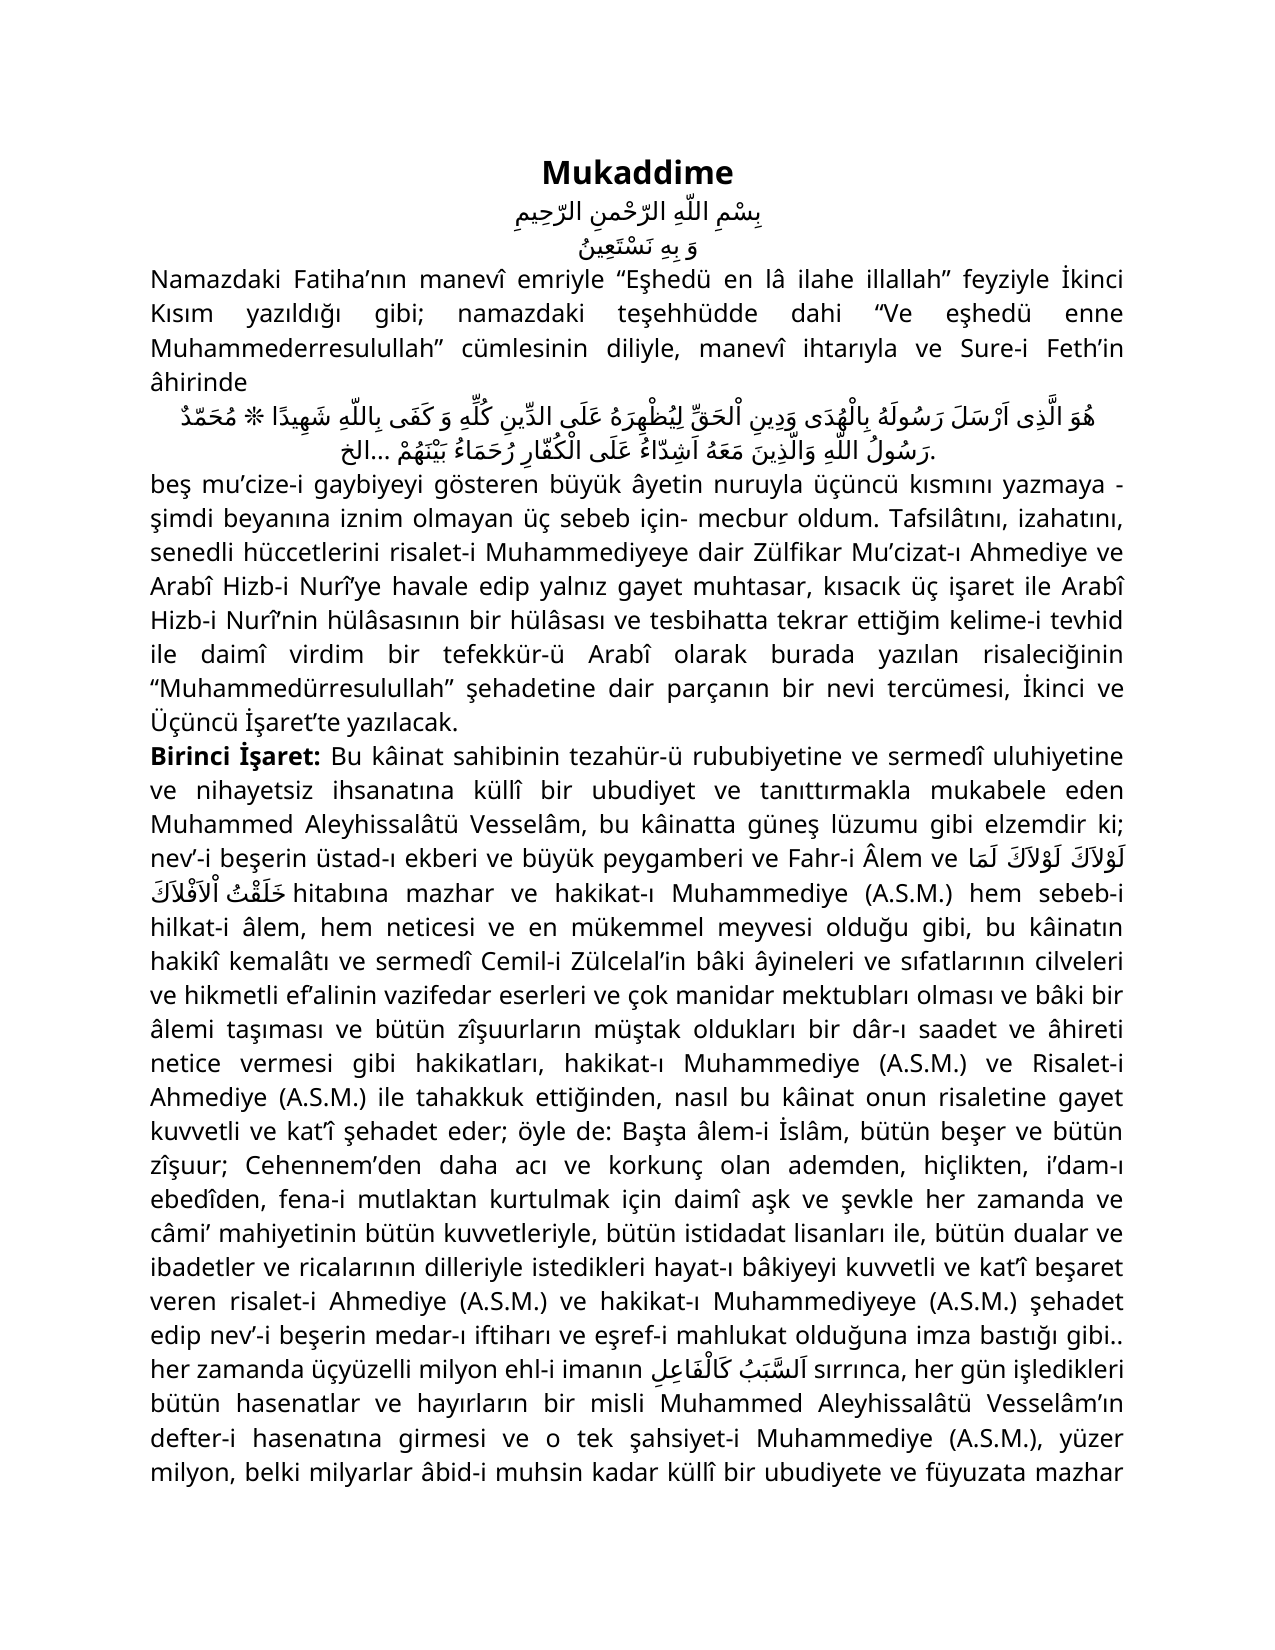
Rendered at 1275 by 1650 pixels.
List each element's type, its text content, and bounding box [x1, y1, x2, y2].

text هُوَ الَّذِى اَرْسَلَ رَسُولَهُ بِالْهُدَى وَدِينِ اْلحَقِّ لِيُظْهِرَهُ عَلَى الدِّينِ كُلِّهِ وَ كَفَى بِاللّهِ شَهِيدًا ❊ مُحَمّدٌ رَسُولُ اللّهِ وَالّذِينَ مَعَهُ اَشِدّاءُ عَلَى الْكُفّارِ رُحَمَاءُ بَيْنَهُمْ ...الخ. [150, 398, 1125, 466]
text وَ بِهِ نَسْتَعِينُ [150, 228, 1125, 262]
text Birinci İşaret: Bu kâinat sahibinin tezahür-ü rububiyetine ve sermedî uluhiyetine ve nihayetsiz ihsanatına küllî bir ubudiyet ve tanıttırmakla mukabele eden Muhammed Aleyhissalâtü Vesselâm, bu kâinatta güneş lüzumu gibi elzemdir ki; nev’-i beşerin üstad-ı ekberi ve büyük peygamberi ve Fahr-i Âlem ve لَوْلاَكَ لَوْلاَكَ لَمَا خَلَقْتُ اْلاَفْلاَكَ hitabına mazhar ve hakikat-ı Muhammediye (A.S.M.) hem sebeb-i hilkat-i âlem, hem neticesi ve en mükemmel meyvesi olduğu gibi, bu kâinatın hakikî kemalâtı ve sermedî Cemil-i Zülcelal’in bâki âyineleri ve sıfatlarının cilveleri ve hikmetli ef’alinin vazifedar eserleri ve çok manidar mektubları olması ve bâki bir âlemi taşıması ve bütün zîşuurların müştak oldukları bir dâr-ı saadet ve âhireti netice vermesi gibi hakikatları, hakikat-ı Muhammediye (A.S.M.) ve Risalet-i Ahmediye (A.S.M.) ile tahakkuk ettiğinden, nasıl bu kâinat onun risaletine gayet kuvvetli ve kat’î şehadet eder; öyle de: Başta âlem-i İslâm, bütün beşer ve bütün zîşuur; Cehennem’den daha acı ve korkunç olan ademden, hiçlikten, i’dam-ı ebedîden, fena-i mutlaktan kurtulmak için daimî aşk ve şevkle her zamanda ve câmi’ mahiyetinin bütün kuvvetleriyle, bütün istidadat lisanları ile, bütün dualar ve ibadetler ve ricalarının dilleriyle istedikleri hayat-ı bâkiyeyi kuvvetli ve kat’î beşaret veren risalet-i Ahmediye (A.S.M.) ve hakikat-ı Muhammediyeye (A.S.M.) şehadet edip nev’-i beşerin medar-ı iftiharı ve eşref-i mahlukat olduğuna imza bastığı gibi.. her zamanda üçyüzelli milyon ehl-i imanın اَلسَّبَبُ كَالْفَاعِلِ sırrınca, her gün işledikleri bütün hasenatlar ve hayırların bir misli Muhammed Aleyhissalâtü Vesselâm’ın defter-i hasenatına girmesi ve o tek şahsiyet-i Muhammediye (A.S.M.), yüzer milyon, belki milyarlar âbid-i muhsin kadar küllî bir ubudiyete ve füyuzata mazhar bir makam kazanması, o zâtın (A.S.M.) risaletine pek kuvvetli şehadet edip imza basar. [150, 739, 1125, 1488]
text بِسْمِ اللّهِ الرّحْمنِ الرّحِيمِ [150, 194, 1125, 228]
text beş mu’cize-i gaybiyeyi gösteren büyük âyetin nuruyla üçüncü kısmını yazmaya -şimdi beyanına iznim olmayan üç sebeb için- mecbur oldum. Tafsilâtını, izahatını, senedli hüccetlerini risalet-i Muhammediyeye dair Zülfikar Mu’cizat-ı Ahmediye ve Arabî Hizb-i Nurî’ye havale edip yalnız gayet muhtasar, kısacık üç işaret ile Arabî Hizb-i Nurî’nin hülâsasının bir hülâsası ve tesbihatta tekrar ettiğim kelime-i tevhid ile daimî virdim bir tefekkür-ü Arabî olarak burada yazılan risaleciğinin “Muhammedürresulullah” şehadetine dair parçanın bir nevi tercümesi, İkinci ve Üçüncü İşaret’te yazılacak. [150, 466, 1125, 739]
text Namazdaki Fatiha’nın manevî emriyle “Eşhedü en lâ ilahe illallah” feyziyle İkinci Kısım yazıldığı gibi; namazdaki teşehhüdde dahi “Ve eşhedü enne Muhammederresulullah” cümlesinin diliyle, manevî ihtarıyla ve Sure-i Feth’in âhirinde [150, 262, 1125, 398]
subtitle Mukaddime [150, 150, 1125, 194]
